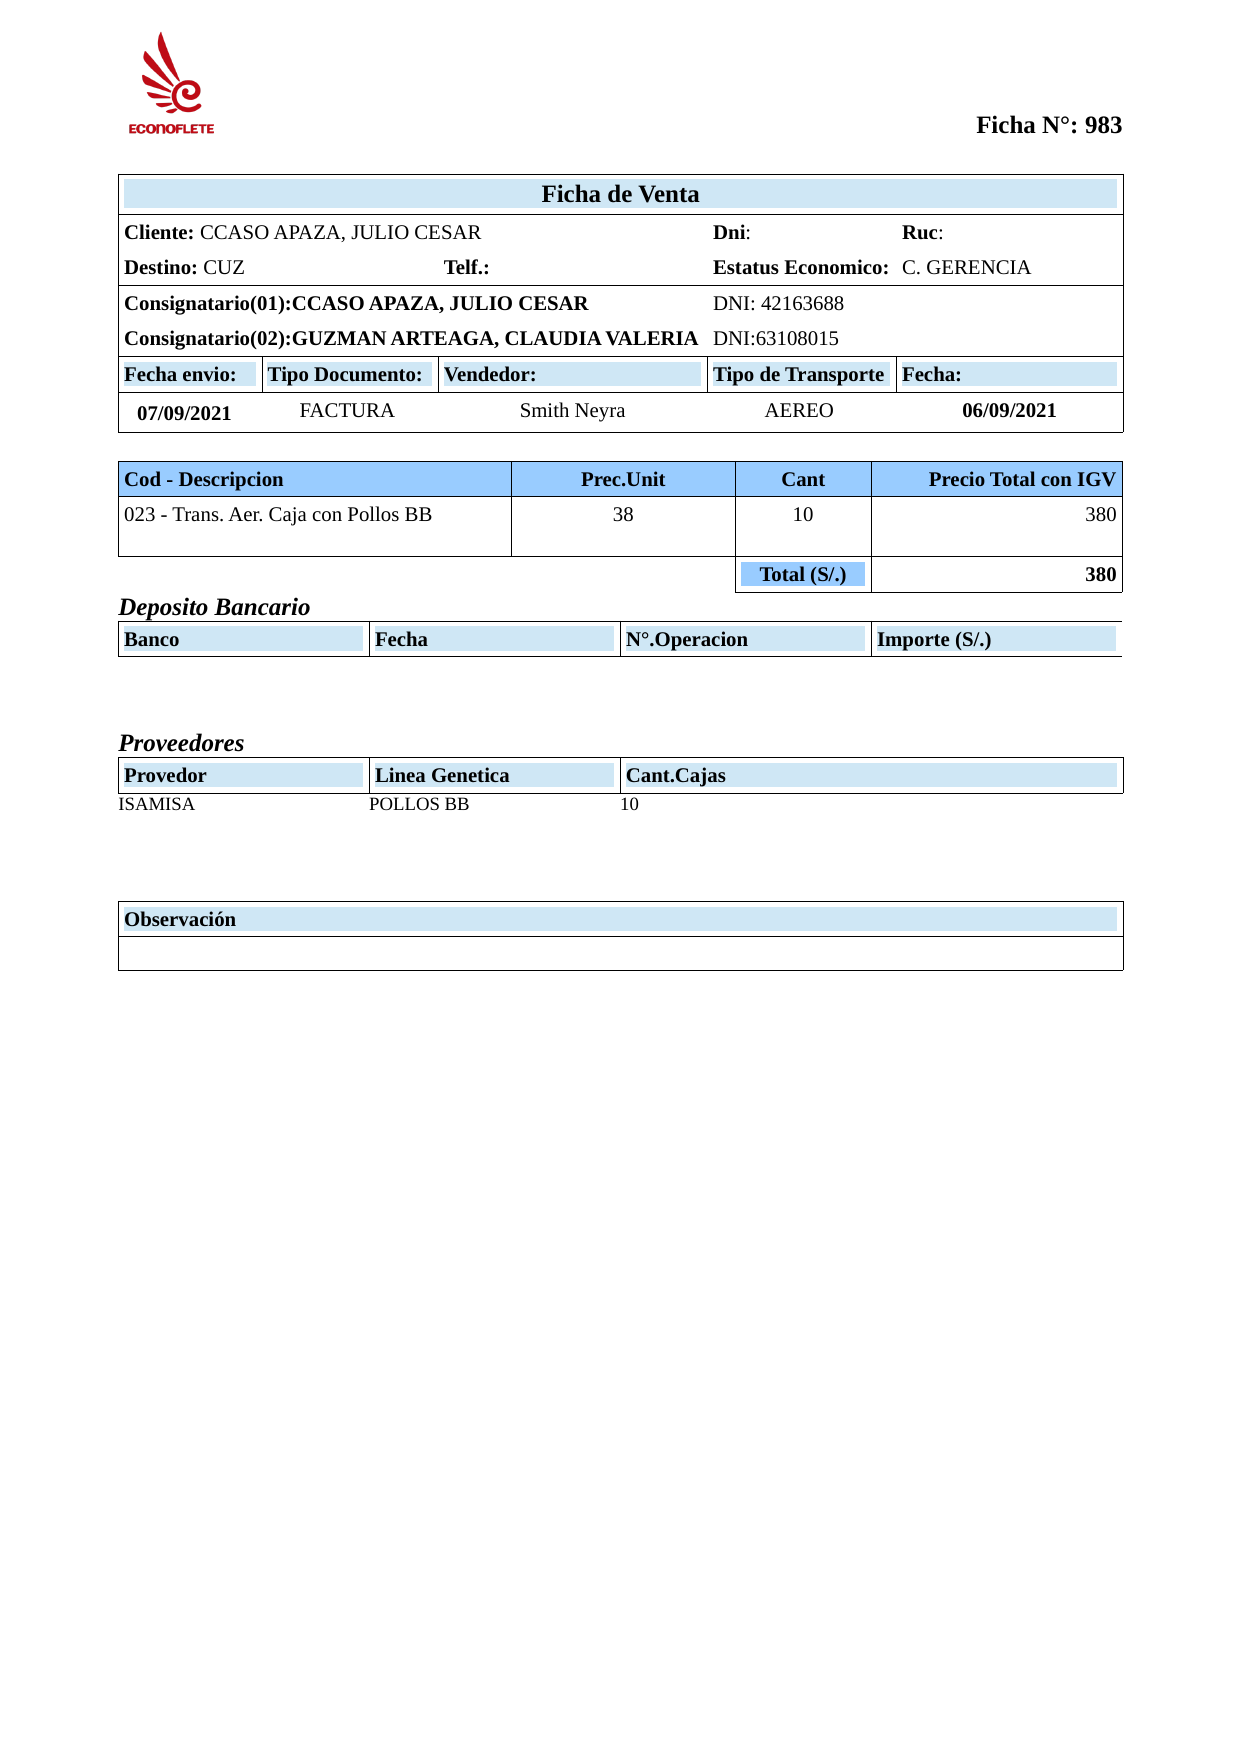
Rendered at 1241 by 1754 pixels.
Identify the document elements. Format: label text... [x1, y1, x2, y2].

table_cell FACTURA [262, 393, 438, 432]
text Proveedores [118, 728, 1122, 757]
table_header Importe (S/.) [872, 622, 1122, 656]
table_header Cant [736, 462, 871, 496]
table_header Prec.Unit [512, 462, 735, 496]
table_cell [871, 680, 1122, 704]
table_header Cant.Cajas [621, 758, 1123, 793]
table_header N°.Operacion [621, 622, 871, 656]
table_cell Tipo Documento: [263, 357, 438, 392]
table_header Provedor [119, 758, 369, 793]
table_cell [511, 557, 735, 592]
table_cell 380 [872, 497, 1122, 556]
table_cell [118, 557, 511, 592]
table_cell [620, 680, 871, 704]
table_cell Cliente: CCASO APAZA, JULIO CESAR [119, 215, 707, 249]
table_cell 10 [736, 497, 871, 556]
table_cell Telf.: [438, 249, 707, 285]
table_cell 023 - Trans. Aer. Caja con Pollos BB [119, 497, 511, 556]
table_cell Consignatario(02):GUZMAN ARTEAGA, CLAUDIA VALERIA [119, 321, 707, 356]
table_cell [118, 836, 369, 858]
table_cell Total (S/.) [736, 557, 871, 592]
table_cell DNI: 42163688 [707, 286, 1123, 321]
table_cell [620, 879, 1123, 901]
table_cell [369, 657, 620, 680]
table_cell [620, 657, 871, 680]
table_cell [369, 879, 620, 901]
table_cell Estatus Economico: [707, 249, 896, 285]
table_cell [620, 836, 1123, 858]
text Deposito Bancario [118, 592, 1122, 621]
table_header Cod - Descripcion [119, 462, 511, 496]
table_cell [118, 858, 369, 879]
table_cell AEREO [707, 393, 896, 432]
table_cell POLLOS BB [369, 794, 620, 814]
table_cell 380 [872, 557, 1122, 592]
table_cell [369, 836, 620, 858]
table_cell [620, 705, 871, 728]
table_cell [118, 879, 369, 901]
table_header Banco [119, 622, 369, 656]
table_cell [620, 858, 1123, 879]
table_cell DNI:63108015 [707, 321, 1123, 356]
table_cell ISAMISA [118, 794, 369, 814]
table_cell C. GERENCIA [896, 249, 1123, 285]
table_cell Fecha: [897, 357, 1123, 392]
table_cell [118, 705, 369, 728]
table_cell [118, 657, 369, 680]
table_cell [369, 680, 620, 704]
table_cell 38 [512, 497, 735, 556]
table_cell [118, 680, 369, 704]
table_header Ficha de Venta [119, 175, 1123, 214]
table_cell Smith Neyra [438, 393, 707, 432]
table_cell [119, 937, 1123, 969]
table_cell [369, 705, 620, 728]
table_cell Tipo de Transporte [708, 357, 896, 392]
table_cell [369, 858, 620, 879]
table_header Observación [119, 902, 1123, 936]
table_cell 07/09/2021 [119, 393, 262, 432]
table_cell Ruc: [896, 215, 1123, 249]
table_cell Fecha envio: [119, 357, 262, 392]
table_cell Destino: CUZ [119, 249, 438, 285]
table_cell [369, 815, 620, 836]
table_cell [871, 705, 1122, 728]
table_cell Vendedor: [439, 357, 707, 392]
table_cell [871, 657, 1122, 680]
table_cell 06/09/2021 [896, 393, 1123, 432]
table_header Precio Total con IGV [872, 462, 1122, 496]
table_cell [620, 815, 1123, 836]
picture [118, 31, 225, 134]
table_header Linea Genetica [370, 758, 620, 793]
table_cell [118, 815, 369, 836]
table_cell 10 [620, 794, 1123, 814]
table_cell Consignatario(01):CCASO APAZA, JULIO CESAR [119, 286, 707, 321]
table_header Fecha [370, 622, 620, 656]
table_cell Dni: [707, 215, 896, 249]
